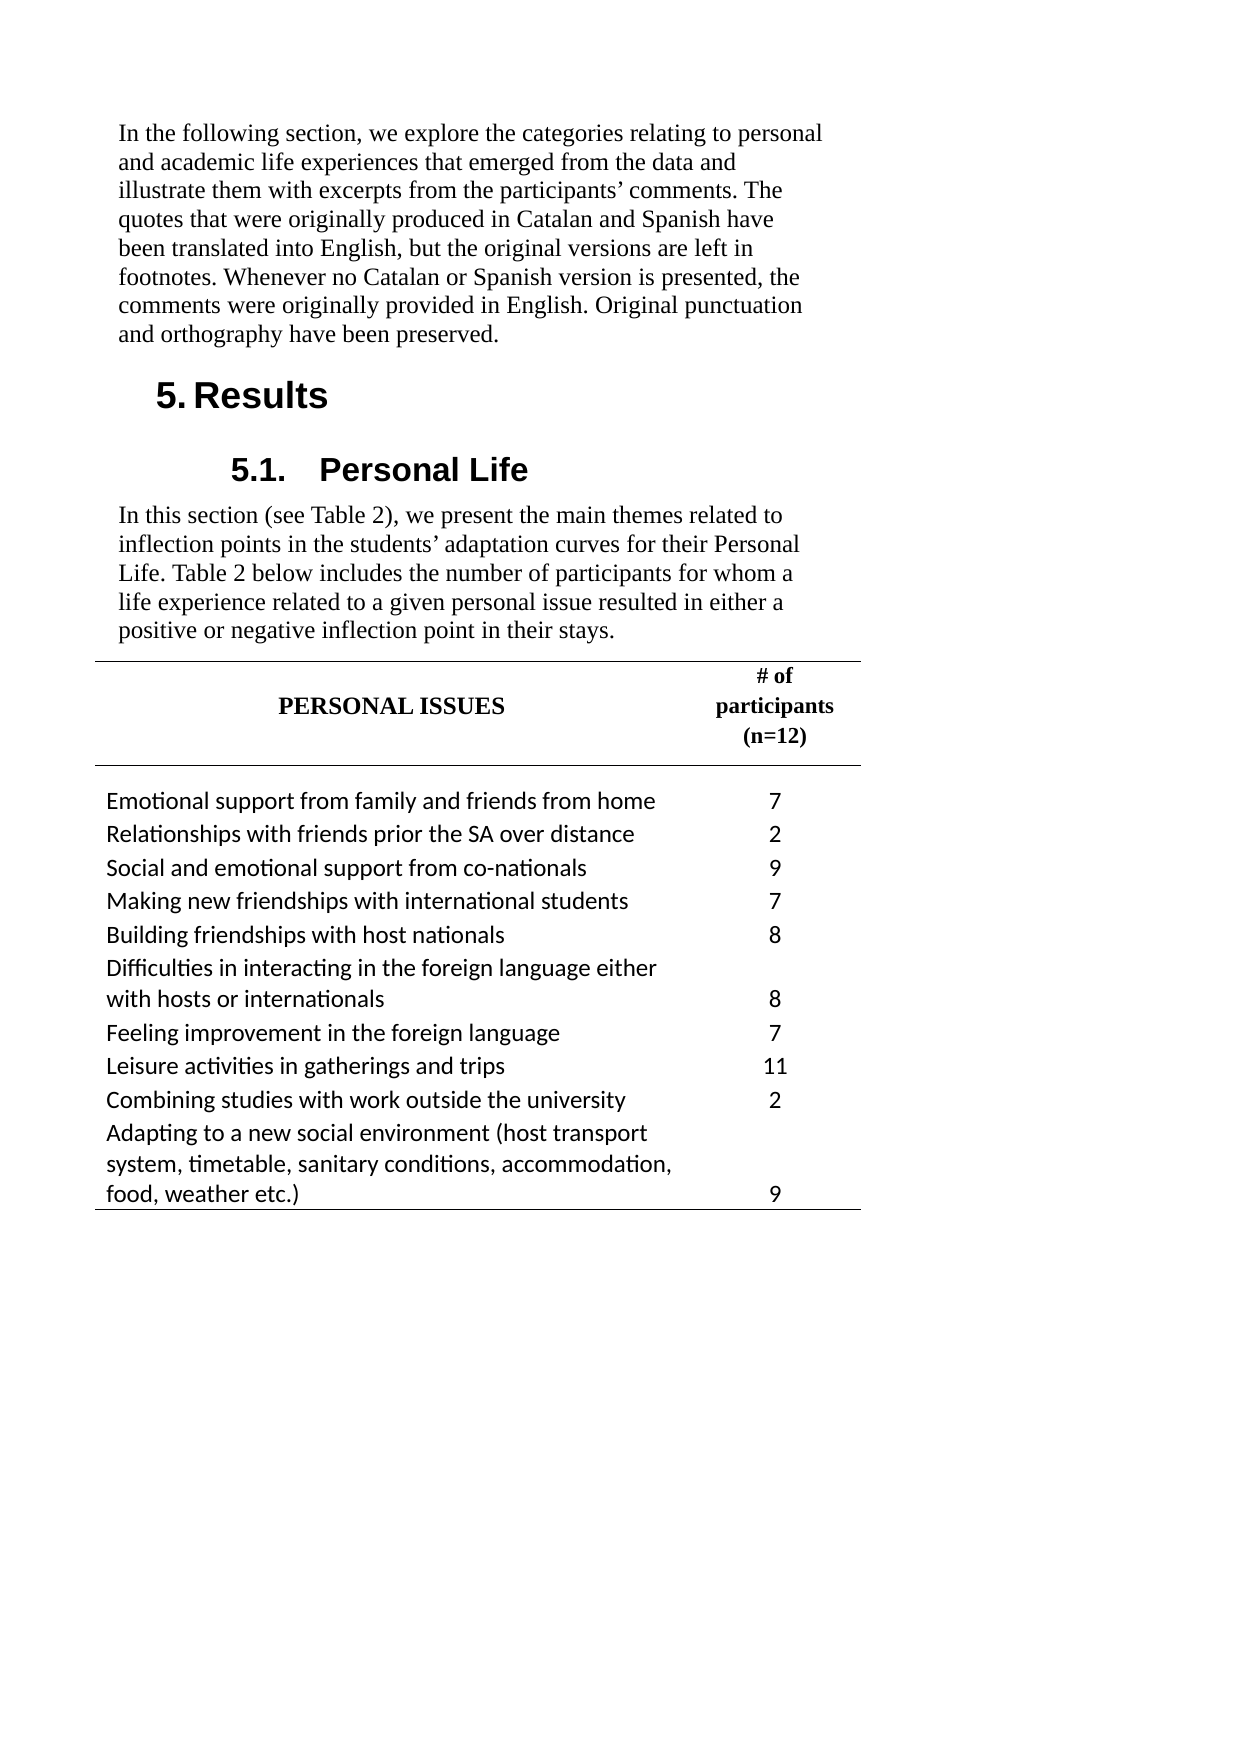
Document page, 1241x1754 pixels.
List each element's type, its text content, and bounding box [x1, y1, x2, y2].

table_cell Combining studies with work outside the university [95, 1081, 688, 1114]
table_cell 8 [688, 950, 861, 1014]
table_cell Feeling improvement in the foreign language [95, 1014, 688, 1047]
list Personal Life [231, 449, 827, 488]
table_cell Emotional support from family and friends from home [95, 766, 688, 815]
list Results [156, 373, 827, 416]
table_cell 7 [688, 883, 861, 916]
table_header # of participants (n=12) [688, 662, 861, 765]
table_cell Making new friendships with international students [95, 883, 688, 916]
table_cell 8 [688, 916, 861, 949]
table_cell Difficulties in interacting in the foreign language either with hosts or internationals [95, 950, 688, 1014]
table_cell 2 [688, 1081, 861, 1114]
table_cell Leisure activities in gatherings and trips [95, 1047, 688, 1081]
text In the following section, we explore the categories relating to personal and academic life experiences that emerged from the data and illustrate them with excerpts from the participants’ comments. The quotes that were originally produced in Catalan and Spanish have been translated into English, but the original versions are left in footnotes. Whenever no Catalan or Spanish version is presented, the comments were originally provided in English. Original punctuation and orthography have been preserved. [118, 118, 827, 348]
table_cell 2 [688, 815, 861, 849]
table_cell 7 [688, 766, 861, 815]
table_cell Relationships with friends prior the SA over distance [95, 815, 688, 849]
table_cell Social and emotional support from co-nationals [95, 849, 688, 882]
table_cell 9 [688, 849, 861, 882]
table_cell Adapting to a new social environment (host transport system, timetable, sanitary conditions, accommodation, food, weather etc.) [95, 1114, 688, 1209]
table_header PERSONAL ISSUES [95, 662, 688, 765]
table_cell Building friendships with host nationals [95, 916, 688, 949]
table_cell 7 [688, 1014, 861, 1047]
table_cell 9 [688, 1114, 861, 1209]
table_cell 11 [688, 1047, 861, 1081]
text In this section (see Table 2), we present the main themes related to inflection points in the students’ adaptation curves for their Personal Life. Table 2 below includes the number of participants for whom a life experience related to a given personal issue resulted in either a positive or negative inflection point in their stays. [118, 501, 827, 644]
